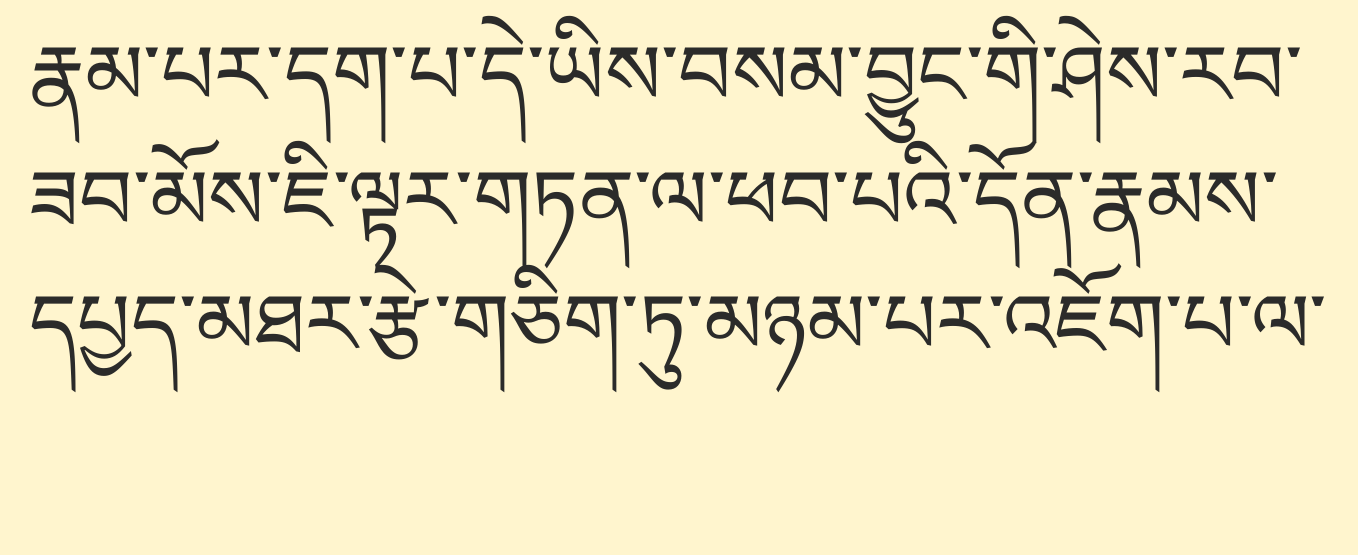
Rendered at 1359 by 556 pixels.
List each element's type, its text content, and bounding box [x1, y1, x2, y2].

text རྣམ་པར་དག་པ་དེ་ཡིས་བསམ་བྱུང་གི་ཤེས་རབ་ཟབ་མོས་ཇི་ལྟར་གཏན་ལ་ཕབ་པའི་དོན་རྣམས་དཔྱད་མཐར་རྩེ་གཅིག་ཏུ་མཉམ་པར་འཇོག་པ་ལ་ [29, 29, 1346, 388]
